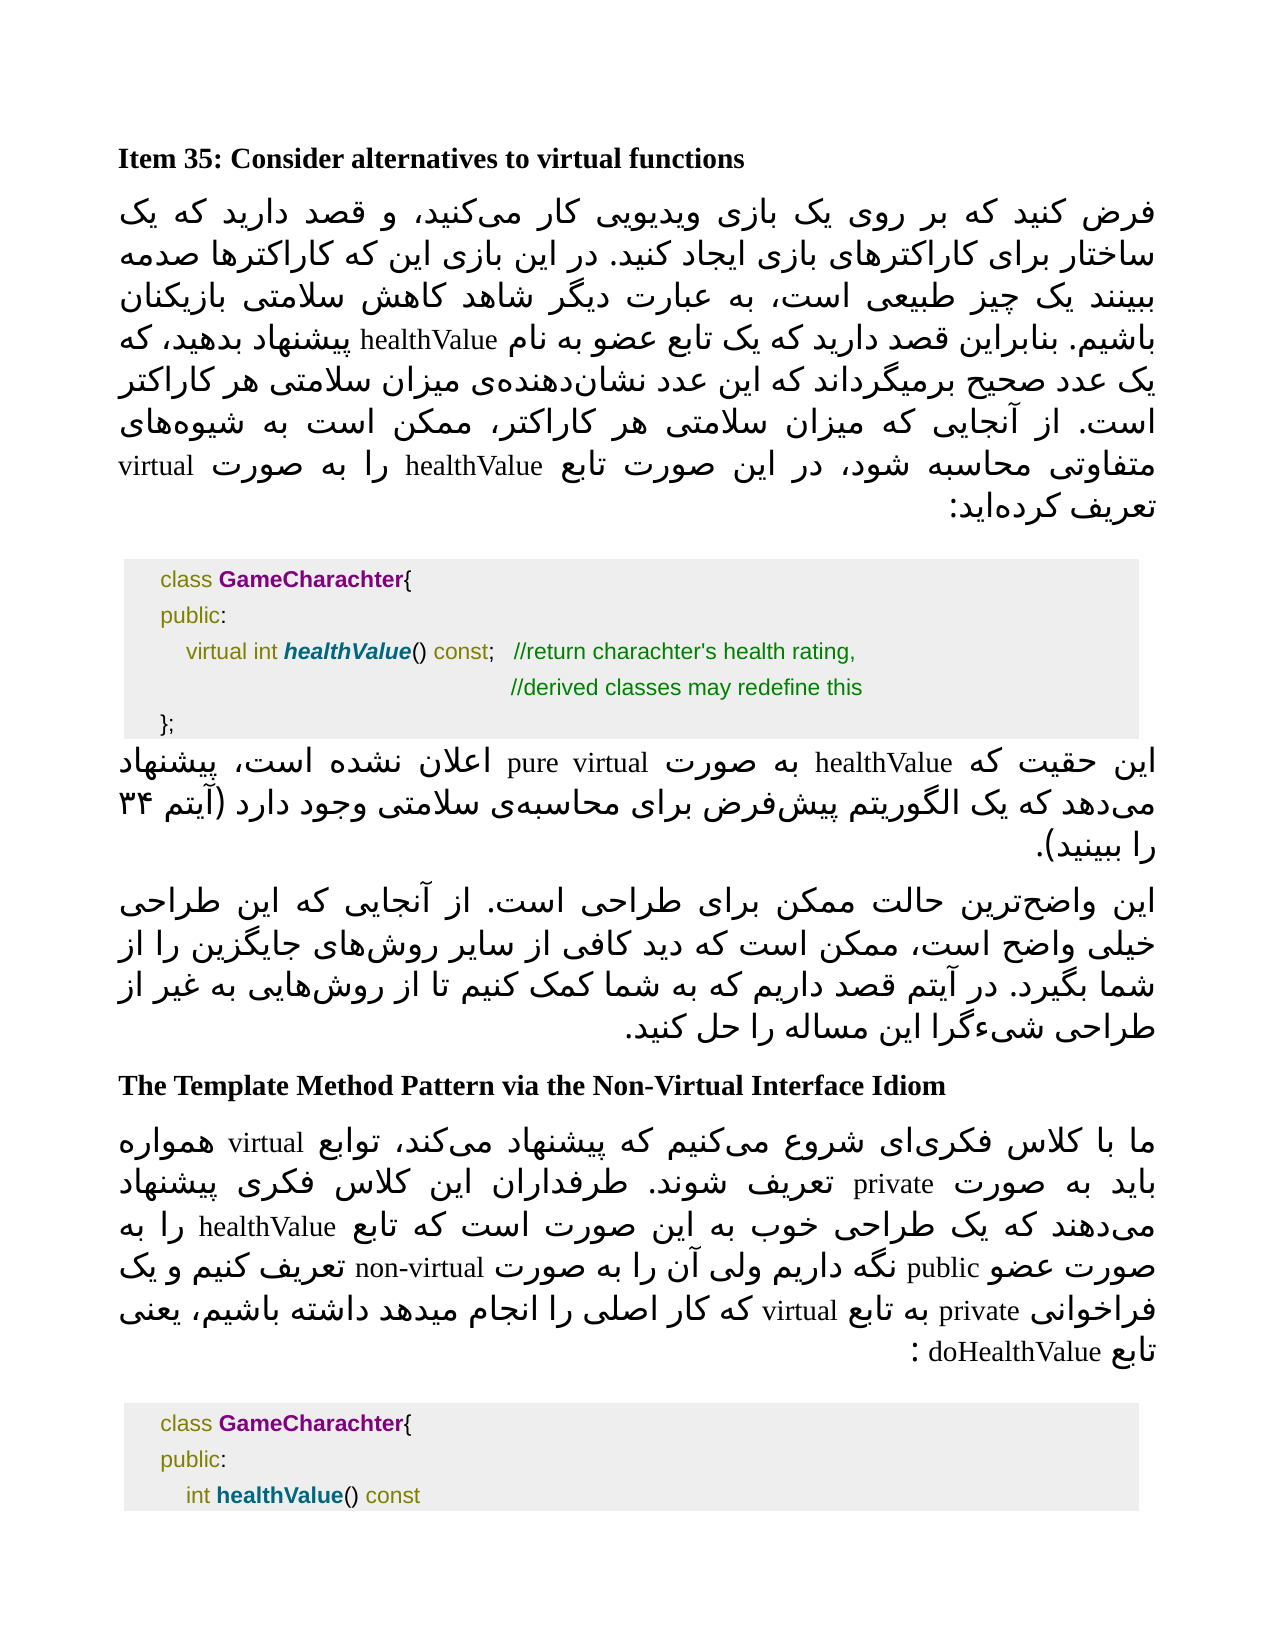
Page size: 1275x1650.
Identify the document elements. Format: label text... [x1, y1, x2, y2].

text این واضح‌ترین حالت ممکن برای طراحی است. از آنجایی که این طراحی خیلی واضح است، ممکن است که دید کافی از سایر روش‌های جایگزین را از شما بگیرد. در آیتم قصد داریم که به شما کمک کنیم تا از روش‌هایی به غیر از طراحی شیءگرا این مساله را حل کنید. [118, 879, 1157, 1047]
subtitle Item 35: Consider alternatives to virtual functions [118, 133, 1157, 178]
text این حقیت که healthValue به صورت pure virtual اعلان نشده است، پیشنهاد می‌دهد که یک الگوریتم پیش‌فرض برای محاسبه‌ی سلامتی وجود دارد (آیتم ۳۴ را ببینید). [118, 739, 1157, 865]
text }; [124, 703, 1139, 739]
text virtual int healthValue() const; //return charachter's health rating, [124, 631, 1139, 667]
text int healthValue() const [124, 1475, 1139, 1511]
text class GameCharachter{ [124, 1403, 1139, 1439]
text The Template Method Pattern via the Non-Virtual Interface Idiom [118, 1062, 1157, 1104]
text public: [124, 595, 1139, 631]
text فرض کنید که بر روی یک بازی ویدیویی کار می‌کنید، و قصد دارید که یک ساختار برای کاراکتر‌های بازی ایجاد کنید. در این بازی این که کاراکتر‌ها صدمه ببینند یک چیز طبیعی است، به عبارت دیگر شاهد کاهش سلامتی بازیکنان باشیم. بنابراین قصد دارید که یک تابع عضو به نام healthValue پیشنهاد بدهید، که یک عدد صحیح برمیگرداند که این عدد نشان‌دهنده‌ی میزان سلامتی هر کاراکتر است. از آنجایی که میزان سلامتی هر کاراکتر، ممکن است به شیوه‌های متفاوتی محاسبه شود، در این صورت تابع healthValue را به صورت virtual تعریف کرده‌اید: [118, 190, 1157, 526]
text ما با کلاس فکری‌ای شروع می‌کنیم که پیشنهاد می‌کند، توابع virtual همواره باید به صورت private تعریف شوند. طرفداران این کلاس فکری پیشنهاد می‌دهند که یک طراحی خوب به این صورت است که تابع healthValue را به صورت عضو public نگه داریم ولی آن را به صورت non-virtual تعریف کنیم و یک فراخوانی private به تابع virtual که کار اصلی را انجام میدهد داشته باشیم، یعنی تابع doHealthValue : [118, 1118, 1157, 1370]
text public: [124, 1439, 1139, 1475]
text //derived classes may redefine this [124, 667, 1139, 703]
text class GameCharachter{ [124, 559, 1139, 595]
